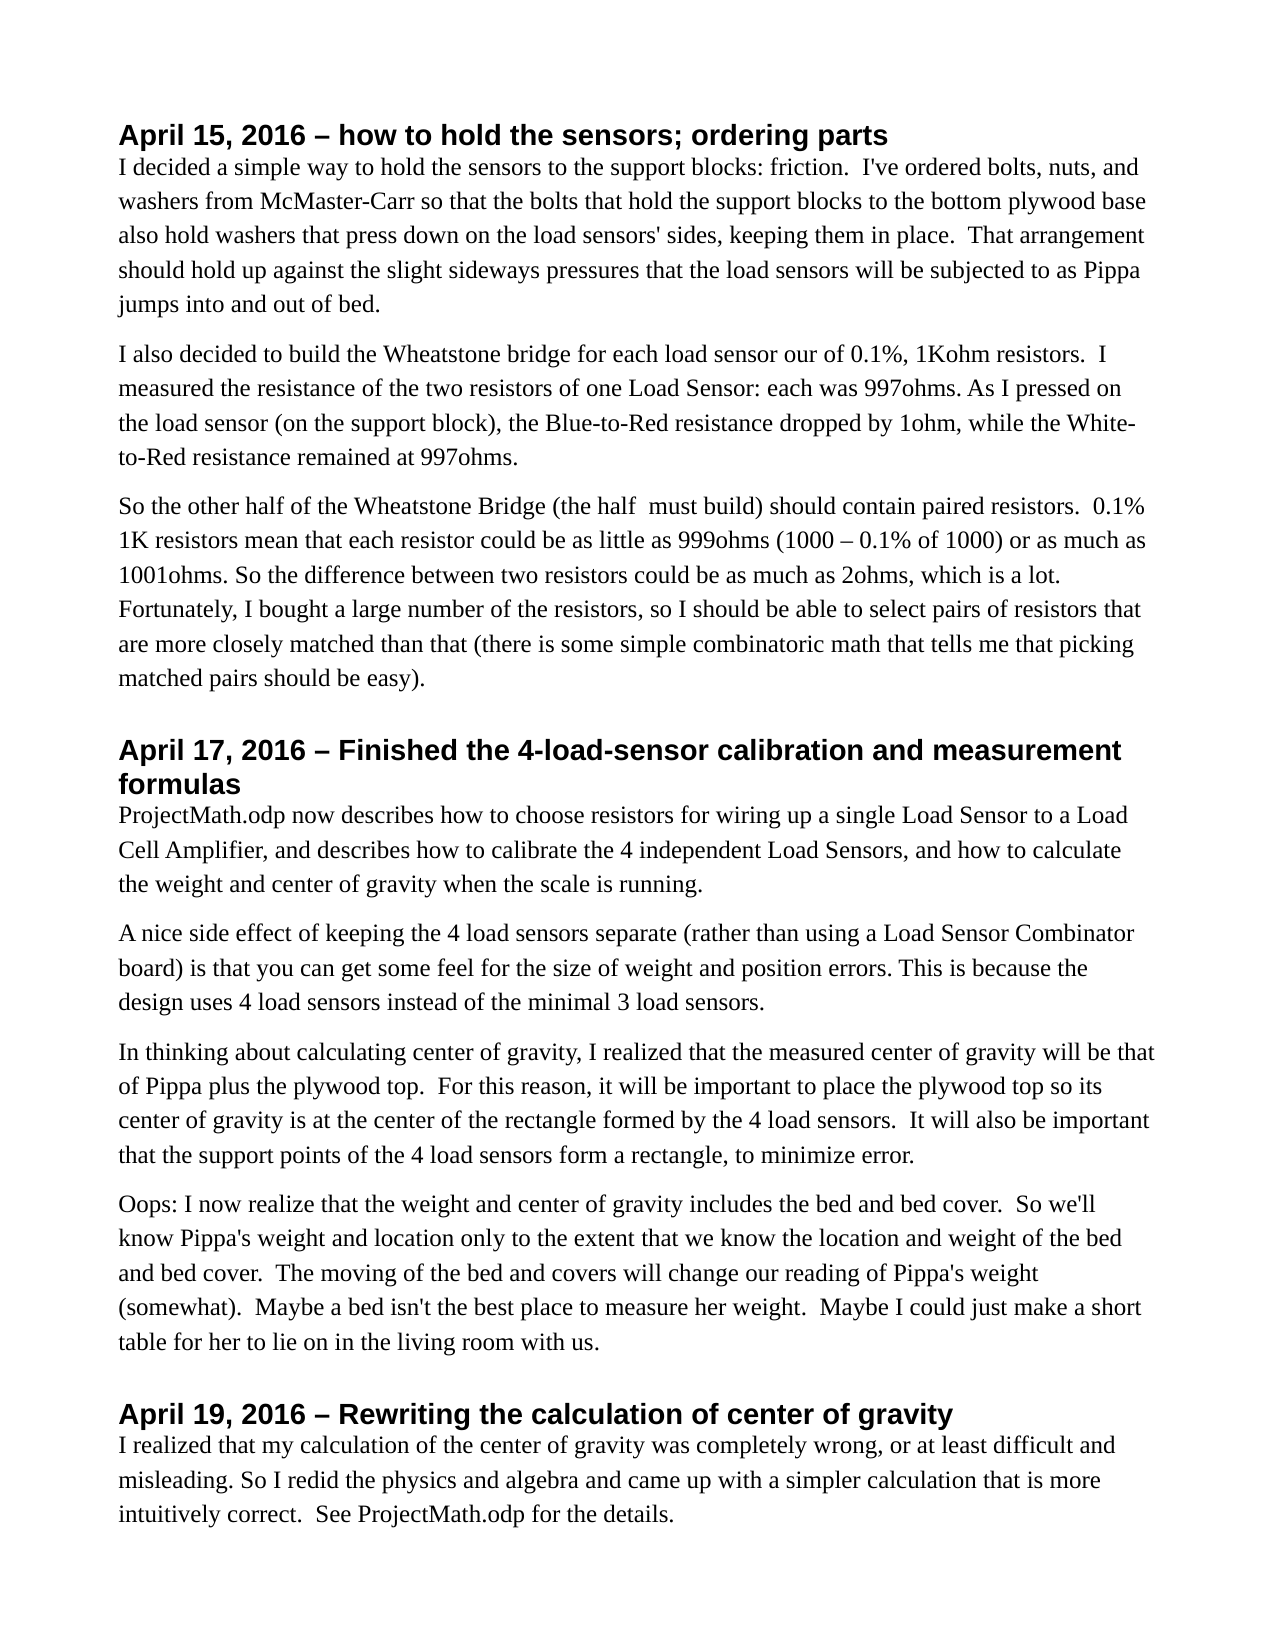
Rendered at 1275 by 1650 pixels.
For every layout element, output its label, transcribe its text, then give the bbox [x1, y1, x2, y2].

text In thinking about calculating center of gravity, I realized that the measured center of gravity will be that of Pippa plus the plywood top. For this reason, it will be important to place the plywood top so its center of gravity is at the center of the rectangle formed by the 4 load sensors. It will also be important that the support points of the 4 load sensors form a rectangle, to minimize error. [118, 1037, 1157, 1169]
subtitle April 15, 2016 – how to hold the sensors; ordering parts [118, 118, 1157, 152]
subtitle April 19, 2016 – Rewriting the calculation of center of gravity [118, 1397, 1157, 1430]
text I realized that my calculation of the center of gravity was completely wrong, or at least difficult and misleading. So I redid the physics and algebra and came up with a simpler calculation that is more intuitively correct. See ProjectMath.odp for the details. [118, 1430, 1157, 1528]
text Oops: I now realize that the weight and center of gravity includes the bed and bed cover. So we'll know Pippa's weight and location only to the extent that we know the location and weight of the bed and bed cover. The moving of the bed and covers will change our reading of Pippa's weight (somewhat). Maybe a bed isn't the best place to measure her weight. Maybe I could just make a short table for her to lie on in the living room with us. [118, 1189, 1157, 1356]
subtitle April 17, 2016 – Finished the 4-load-sensor calibration and measurement formulas [118, 733, 1157, 801]
text I decided a simple way to hold the sensors to the support blocks: friction. I've ordered bolts, nuts, and washers from McMaster-Carr so that the bolts that hold the support blocks to the bottom plywood base also hold washers that press down on the load sensors' sides, keeping them in place. That arrangement should hold up against the slight sideways pressures that the load sensors will be subjected to as Pippa jumps into and out of bed. [118, 152, 1157, 318]
text A nice side effect of keeping the 4 load sensors separate (rather than using a Load Sensor Combinator board) is that you can get some feel for the size of weight and position errors. This is because the design uses 4 load sensors instead of the minimal 3 load sensors. [118, 918, 1157, 1016]
text I also decided to build the Wheatstone bridge for each load sensor our of 0.1%, 1Kohm resistors. I measured the resistance of the two resistors of one Load Sensor: each was 997ohms. As I pressed on the load sensor (on the support block), the Blue-to-Red resistance dropped by 1ohm, while the White-to-Red resistance remained at 997ohms. [118, 339, 1157, 471]
text ProjectMath.odp now describes how to choose resistors for wiring up a single Load Sensor to a Load Cell Amplifier, and describes how to calibrate the 4 independent Load Sensors, and how to calculate the weight and center of gravity when the scale is running. [118, 801, 1157, 898]
text So the other half of the Wheatstone Bridge (the half must build) should contain paired resistors. 0.1% 1K resistors mean that each resistor could be as little as 999ohms (1000 – 0.1% of 1000) or as much as 1001ohms. So the difference between two resistors could be as much as 2ohms, which is a lot. Fortunately, I bought a large number of the resistors, so I should be able to select pairs of resistors that are more closely matched than that (there is some simple combinatoric math that tells me that picking matched pairs should be easy). [118, 491, 1157, 692]
